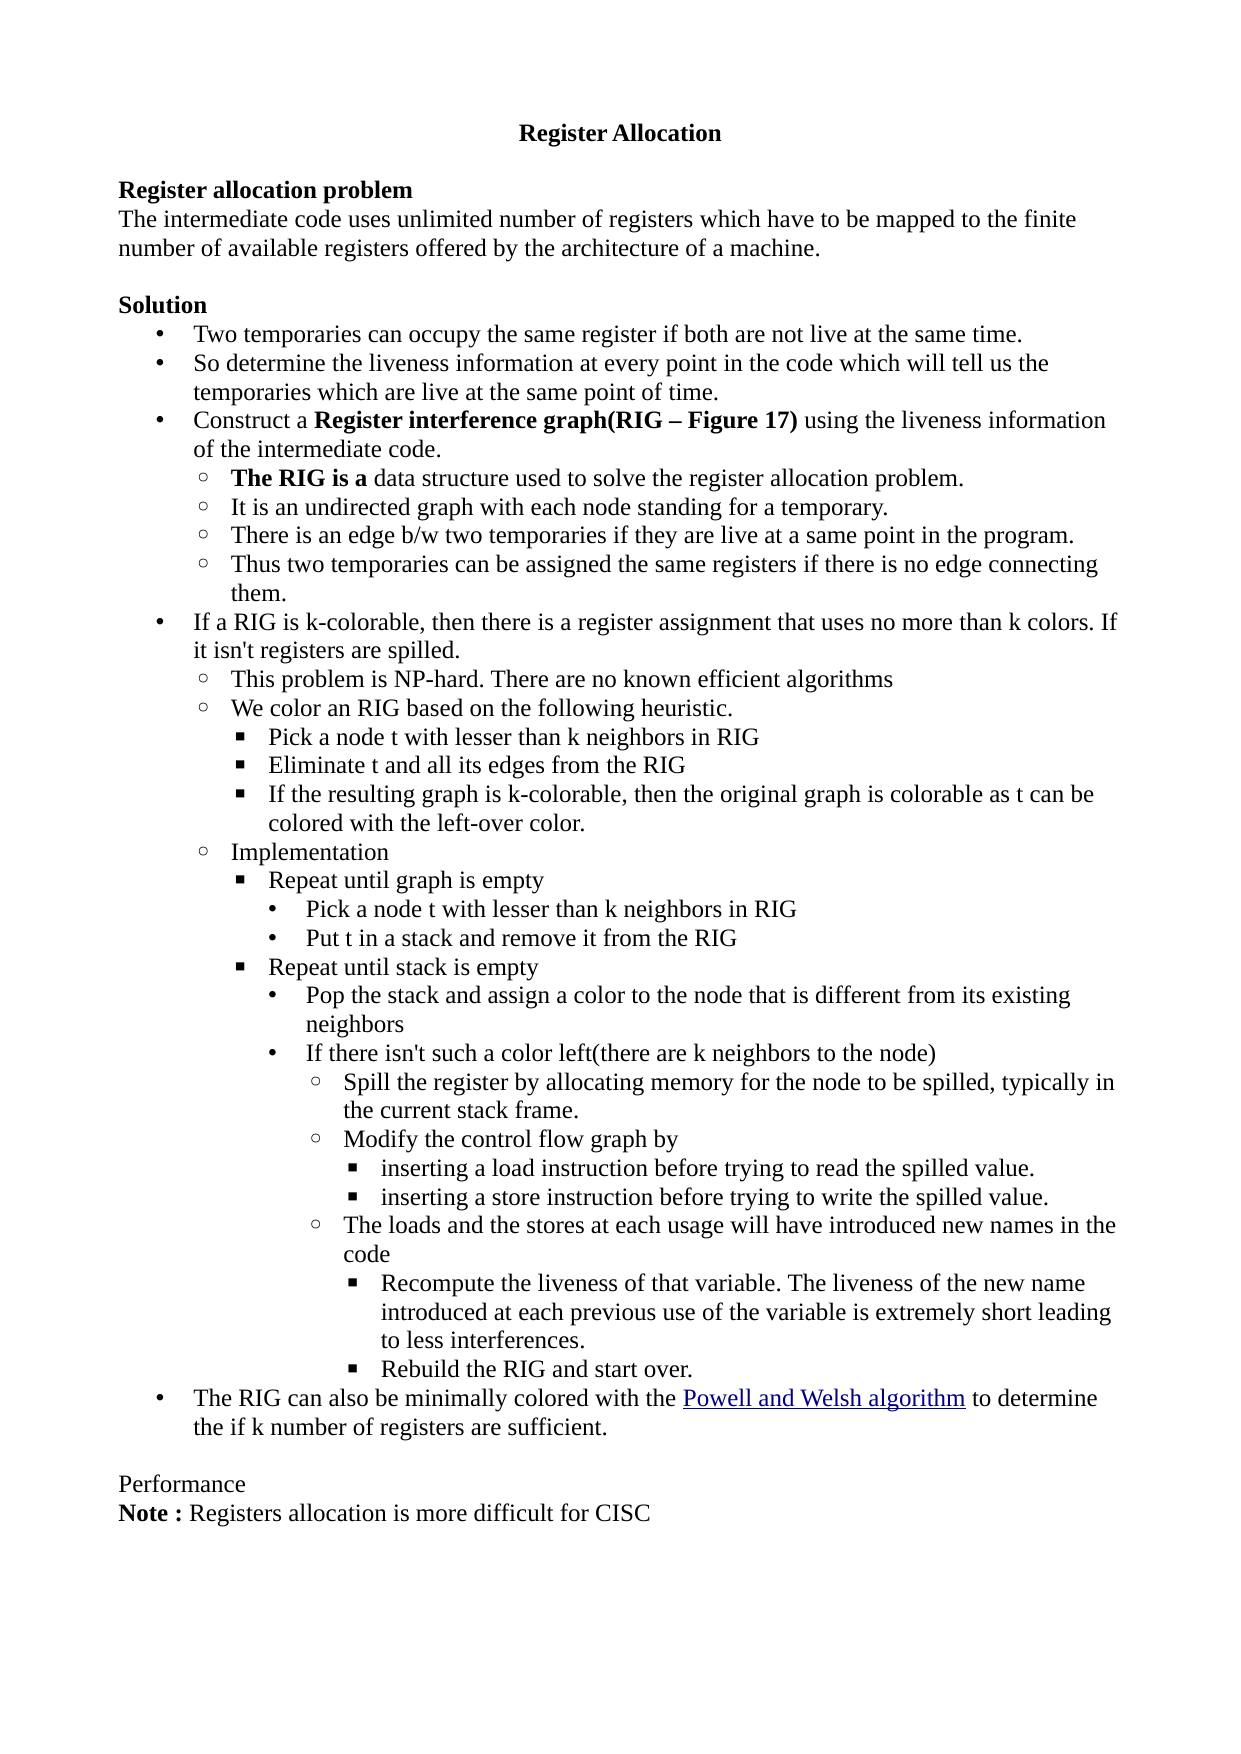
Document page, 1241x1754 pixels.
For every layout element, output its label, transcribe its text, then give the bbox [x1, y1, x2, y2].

list If a RIG is k-colorable, then there is a register assignment that uses no more than k colors. If it isn't registers are spilled. [156, 607, 1122, 664]
list This problem is NP-hard. There are no known efficient algorithms [193, 664, 1122, 693]
list Put t in a stack and remove it from the RIG [268, 923, 1122, 952]
list The loads and the stores at each usage will have introduced new names in the code [306, 1211, 1122, 1268]
list Pick a node t with lesser than k neighbors in RIG [231, 722, 1122, 751]
list It is an undirected graph with each node standing for a temporary. [193, 492, 1122, 521]
list Implementation [193, 837, 1122, 866]
list There is an edge b/w two temporaries if they are live at a same point in the program. [193, 521, 1122, 549]
list Pick a node t with lesser than k neighbors in RIG [268, 894, 1122, 923]
list Two temporaries can occupy the same register if both are not live at the same time. [156, 319, 1122, 348]
list The RIG is a data structure used to solve the register allocation problem. [193, 463, 1122, 492]
list Eliminate t and all its edges from the RIG [231, 751, 1122, 779]
list Repeat until graph is empty [231, 866, 1122, 894]
text Note : Registers allocation is more difficult for CISC [118, 1498, 1122, 1527]
list Rebuild the RIG and start over. [343, 1354, 1122, 1383]
text The intermediate code uses unlimited number of registers which have to be mapped to the finite number of available registers offered by the architecture of a machine. [118, 204, 1122, 262]
list Pop the stack and assign a color to the node that is different from its existing neighbors [268, 981, 1122, 1038]
text Performance [118, 1469, 1122, 1498]
list inserting a store instruction before trying to write the spilled value. [343, 1182, 1122, 1211]
text Register Allocation [118, 118, 1122, 147]
text Register allocation problem [118, 176, 1122, 204]
list Construct a Register interference graph(RIG – Figure 17) using the liveness information of the intermediate code. [156, 406, 1122, 463]
list We color an RIG based on the following heuristic. [193, 693, 1122, 722]
list If the resulting graph is k-colorable, then the original graph is colorable as t can be colored with the left-over color. [231, 779, 1122, 837]
list Modify the control flow graph by [306, 1124, 1122, 1153]
list inserting a load instruction before trying to read the spilled value. [343, 1153, 1122, 1182]
list The RIG can also be minimally colored with the Powell and Welsh algorithm to determine the if k number of registers are sufficient. [156, 1383, 1122, 1441]
list Recompute the liveness of that variable. The liveness of the new name introduced at each previous use of the variable is extremely short leading to less interferences. [343, 1268, 1122, 1354]
list Repeat until stack is empty [231, 952, 1122, 981]
list Spill the register by allocating memory for the node to be spilled, typically in the current stack frame. [306, 1067, 1122, 1124]
text Solution [118, 291, 1122, 319]
list Thus two temporaries can be assigned the same registers if there is no edge connecting them. [193, 549, 1122, 607]
list If there isn't such a color left(there are k neighbors to the node) [268, 1038, 1122, 1067]
list So determine the liveness information at every point in the code which will tell us the temporaries which are live at the same point of time. [156, 348, 1122, 406]
